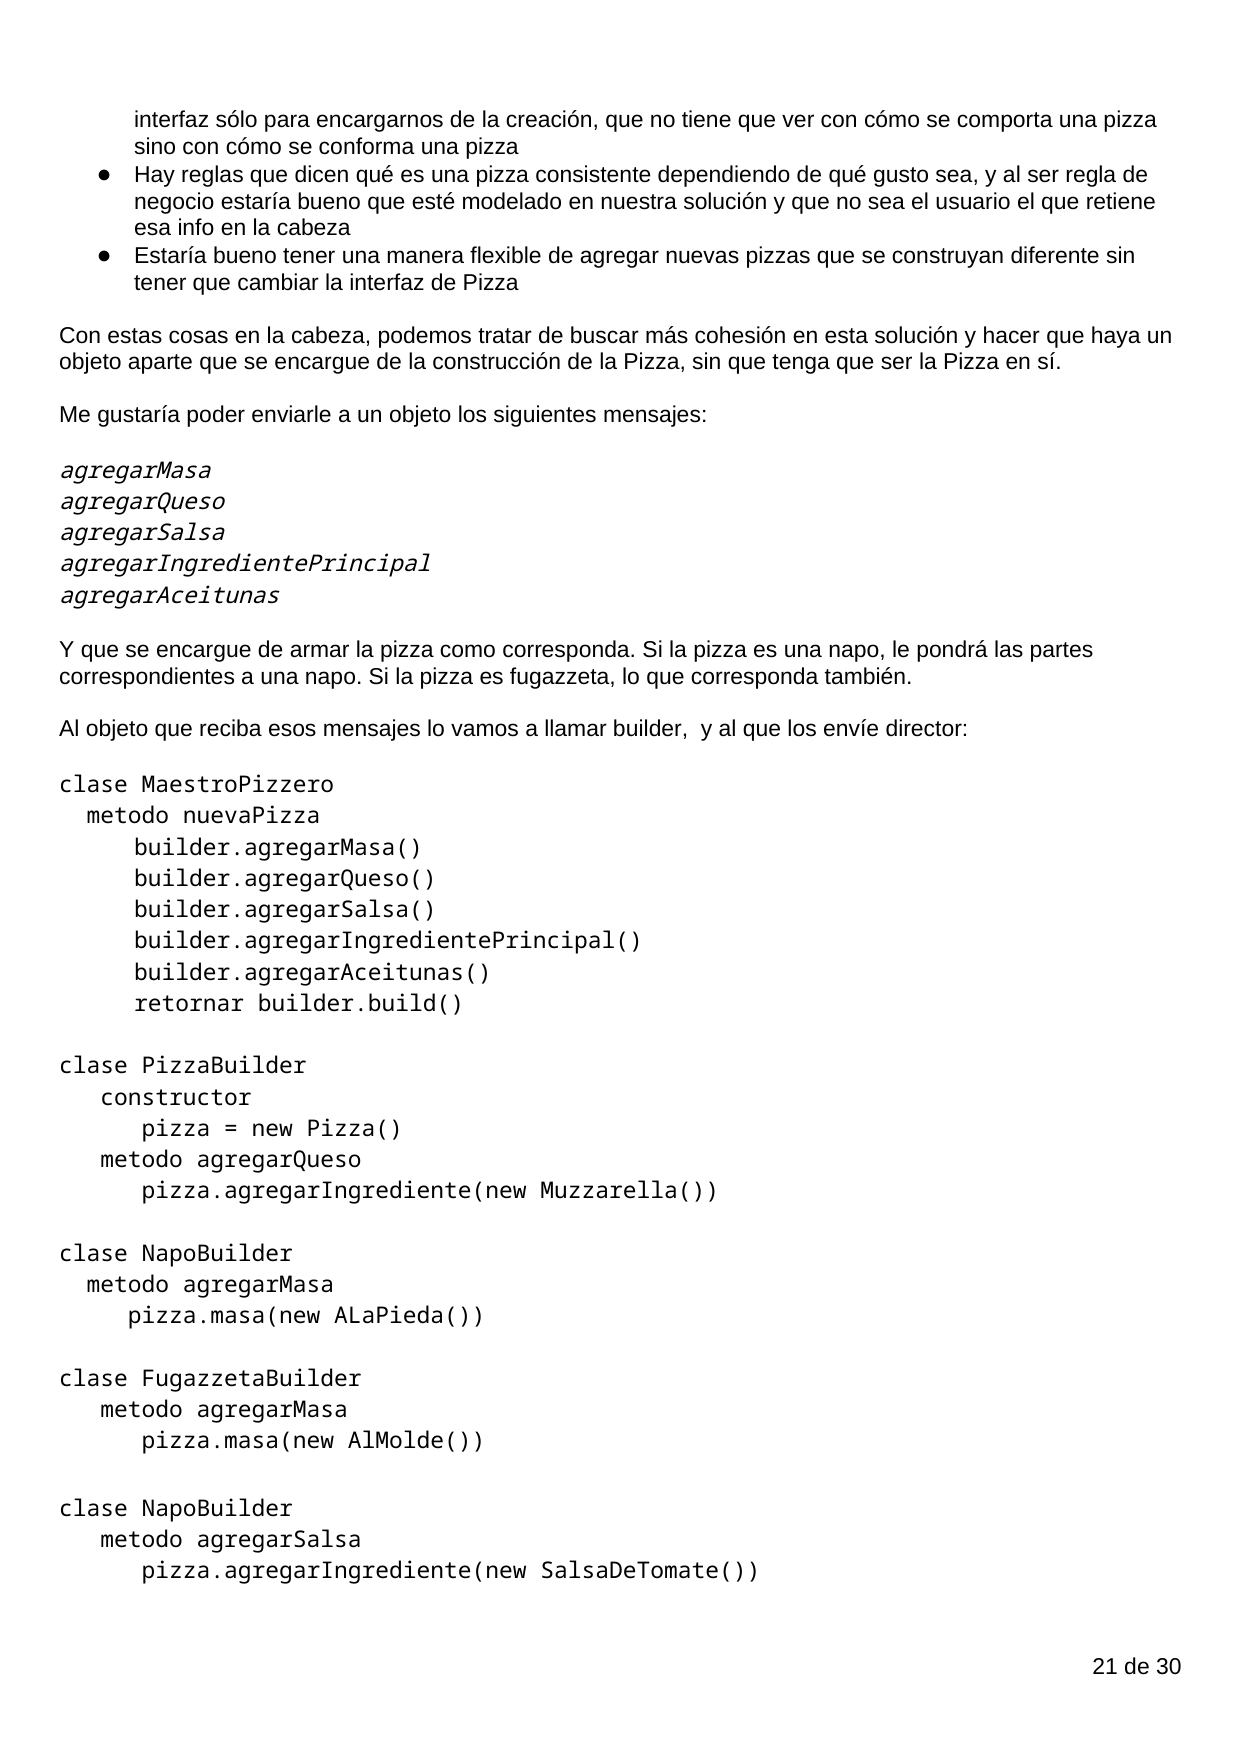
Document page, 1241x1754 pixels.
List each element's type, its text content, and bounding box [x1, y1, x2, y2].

text metodo agregarQueso [59, 1143, 1181, 1174]
text clase MaestroPizzero [59, 768, 1181, 799]
list Estaría bueno tener una manera flexible de agregar nuevas pizzas que se construyan diferente sin tener que cambiar la interfaz de Pizza [96, 240, 1181, 296]
list interfaz sólo para encargarnos de la creación, que no tiene que ver con cómo se comporta una pizza sino con cómo se conforma una pizza [96, 106, 1181, 159]
text pizza.masa(new AlMolde()) [59, 1424, 1181, 1456]
text clase PizzaBuilder [59, 1049, 1181, 1081]
text pizza = new Pizza() [59, 1112, 1181, 1143]
text clase NapoBuilder [59, 1491, 1181, 1523]
text Me gustaría poder enviarle a un objeto los siguientes mensajes: [59, 401, 1181, 427]
text metodo agregarSalsa [59, 1523, 1181, 1554]
text agregarIngredientePrincipal [59, 547, 1181, 579]
text agregarMasa [59, 454, 1181, 485]
text Al objeto que reciba esos mensajes lo vamos a llamar builder, y al que los envíe director: [59, 715, 1181, 742]
text metodo agregarMasa [59, 1268, 1181, 1299]
text agregarSalsa [59, 516, 1181, 547]
text clase NapoBuilder [59, 1237, 1181, 1268]
list Hay reglas que dicen qué es una pizza consistente dependiendo de qué gusto sea, y al ser regla de negocio estaría bueno que esté modelado en nuestra solución y que no sea el usuario el que retiene esa info en la cabeza [96, 159, 1181, 240]
text pizza.masa(new ALaPieda()) [59, 1299, 1181, 1331]
text clase FugazzetaBuilder [59, 1362, 1181, 1393]
text Y que se encargue de armar la pizza como corresponda. Si la pizza es una napo, le pondrá las partes correspondientes a una napo. Si la pizza es fugazzeta, lo que corresponda también. [59, 636, 1181, 689]
text metodo nuevaPizza [59, 799, 1181, 831]
text constructor [59, 1081, 1181, 1112]
text metodo agregarMasa [59, 1393, 1181, 1424]
text agregarAceitunas [59, 579, 1181, 610]
text Con estas cosas en la cabeza, podemos tratar de buscar más cohesión en esta solución y hacer que haya un objeto aparte que se encargue de la construcción de la Pizza, sin que tenga que ser la Pizza en sí. [59, 322, 1181, 374]
text agregarQueso [59, 485, 1181, 516]
text pizza.agregarIngrediente(new Muzzarella()) [59, 1174, 1181, 1206]
text builder.agregarSalsa() [134, 893, 1181, 924]
text builder.agregarIngredientePrincipal() [134, 924, 1181, 956]
text retornar builder.build() [134, 987, 1181, 1018]
text builder.agregarQueso() [134, 862, 1181, 893]
text pizza.agregarIngrediente(new SalsaDeTomate()) [59, 1554, 1181, 1585]
text builder.agregarAceitunas() [134, 956, 1181, 987]
text builder.agregarMasa() [134, 831, 1181, 862]
